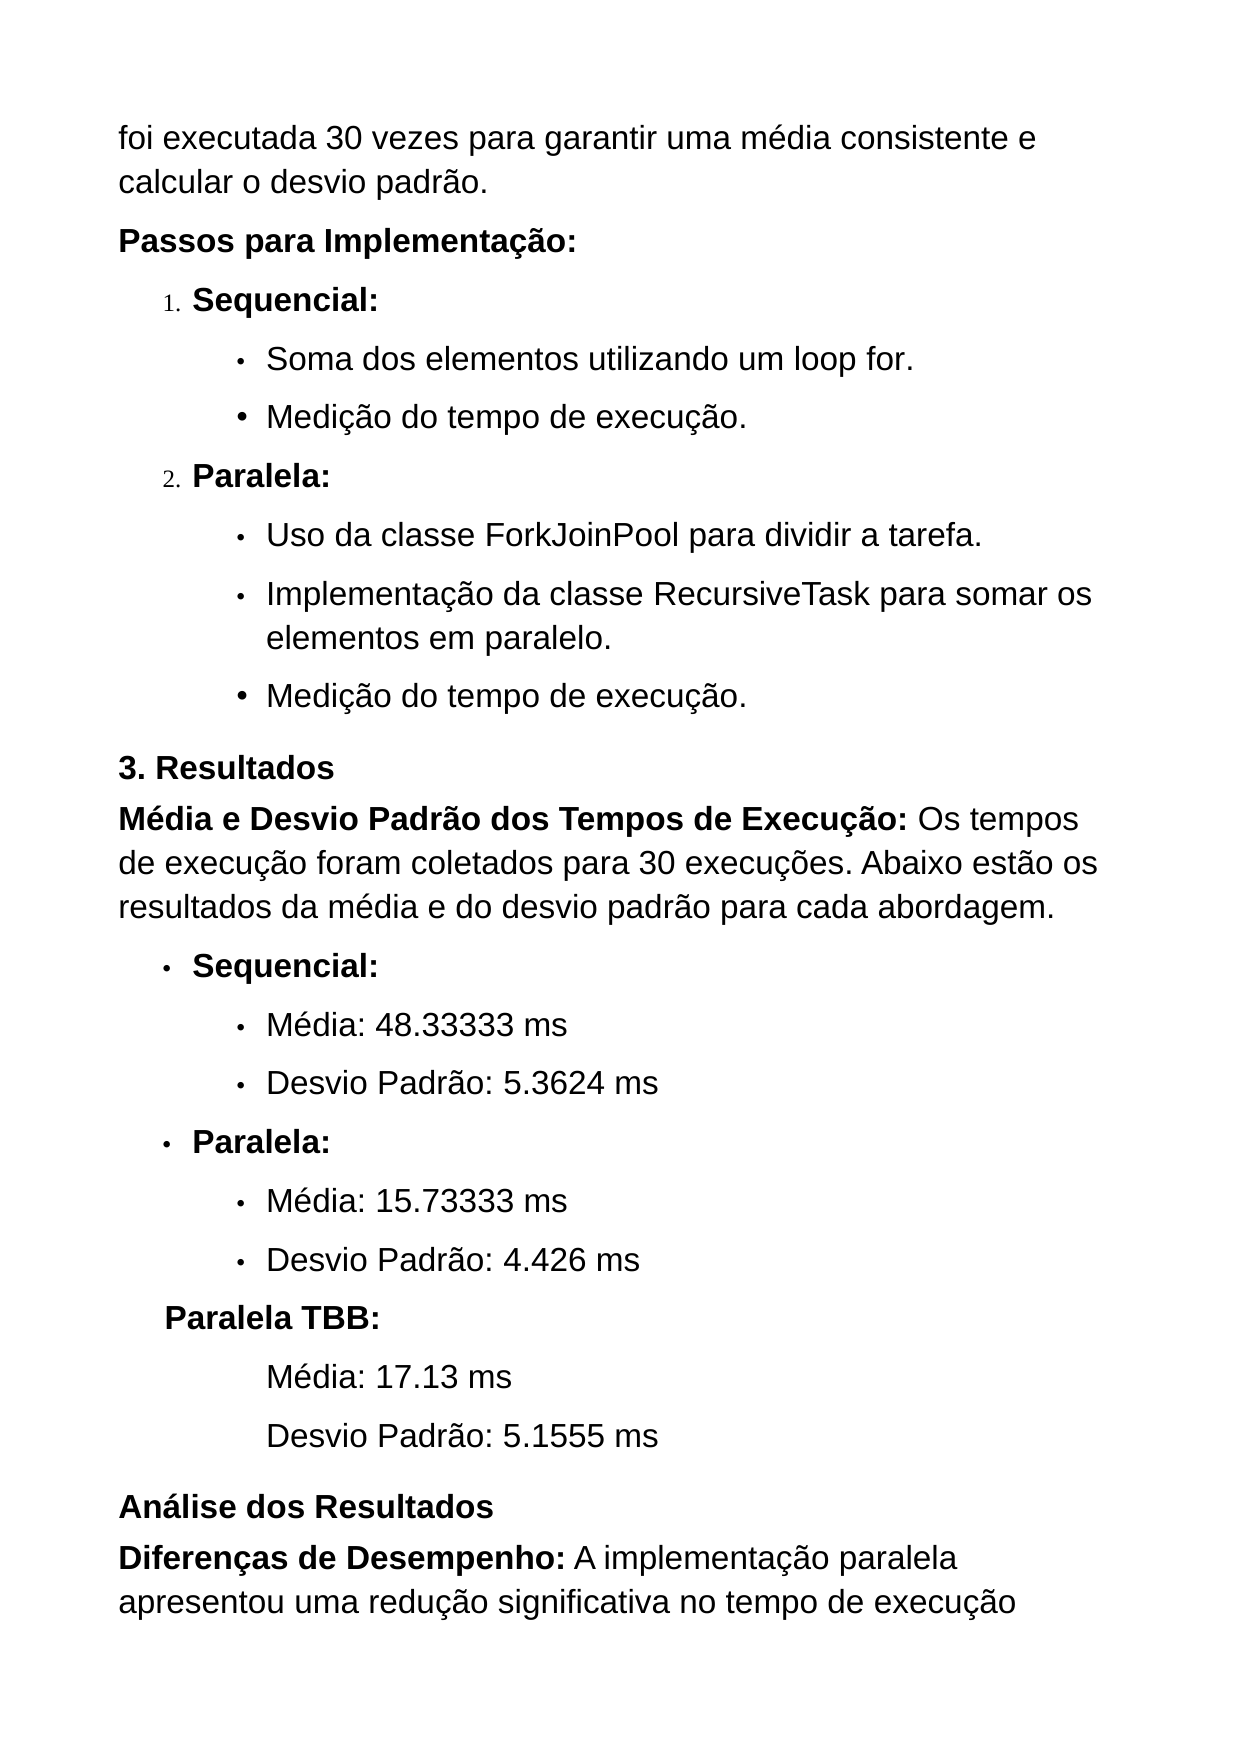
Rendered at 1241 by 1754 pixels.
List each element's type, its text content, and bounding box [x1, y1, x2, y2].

list Uso da classe ForkJoinPool para dividir a tarefa. [236, 515, 1122, 553]
list Paralela: [162, 456, 1122, 494]
list Média: 15.73333 ms [236, 1181, 1122, 1219]
list Paralela: [162, 1122, 1122, 1161]
text Paralela TBB: [118, 1298, 1122, 1337]
list Média: 48.33333 ms [236, 1005, 1122, 1043]
text Diferenças de Desempenho: A implementação paralela apresentou uma redução significativa no tempo de execução [118, 1538, 1122, 1621]
subtitle Análise dos Resultados [118, 1487, 1122, 1526]
list Medição do tempo de execução. [236, 677, 1122, 715]
list Desvio Padrão: 5.3624 ms [236, 1063, 1122, 1102]
list Sequencial: [162, 280, 1122, 318]
text Média: 17.13 ms [118, 1357, 1122, 1396]
text Desvio Padrão: 5.1555 ms [118, 1416, 1122, 1454]
list Medição do tempo de execução. [236, 397, 1122, 436]
text Passos para Implementação: [118, 221, 1122, 259]
subtitle 3. Resultados [118, 748, 1122, 786]
list Sequencial: [162, 946, 1122, 984]
list Implementação da classe RecursiveTask para somar os elementos em paralelo. [236, 574, 1122, 656]
text foi executada 30 vezes para garantir uma média consistente e calcular o desvio padrão. [118, 118, 1122, 201]
text Média e Desvio Padrão dos Tempos de Execução: Os tempos de execução foram coletados para 30 execuções. Abaixo estão os resultados da média e do desvio padrão para cada abordagem. [118, 799, 1122, 926]
list Soma dos elementos utilizando um loop for. [236, 338, 1122, 377]
list Desvio Padrão: 4.426 ms [236, 1240, 1122, 1278]
